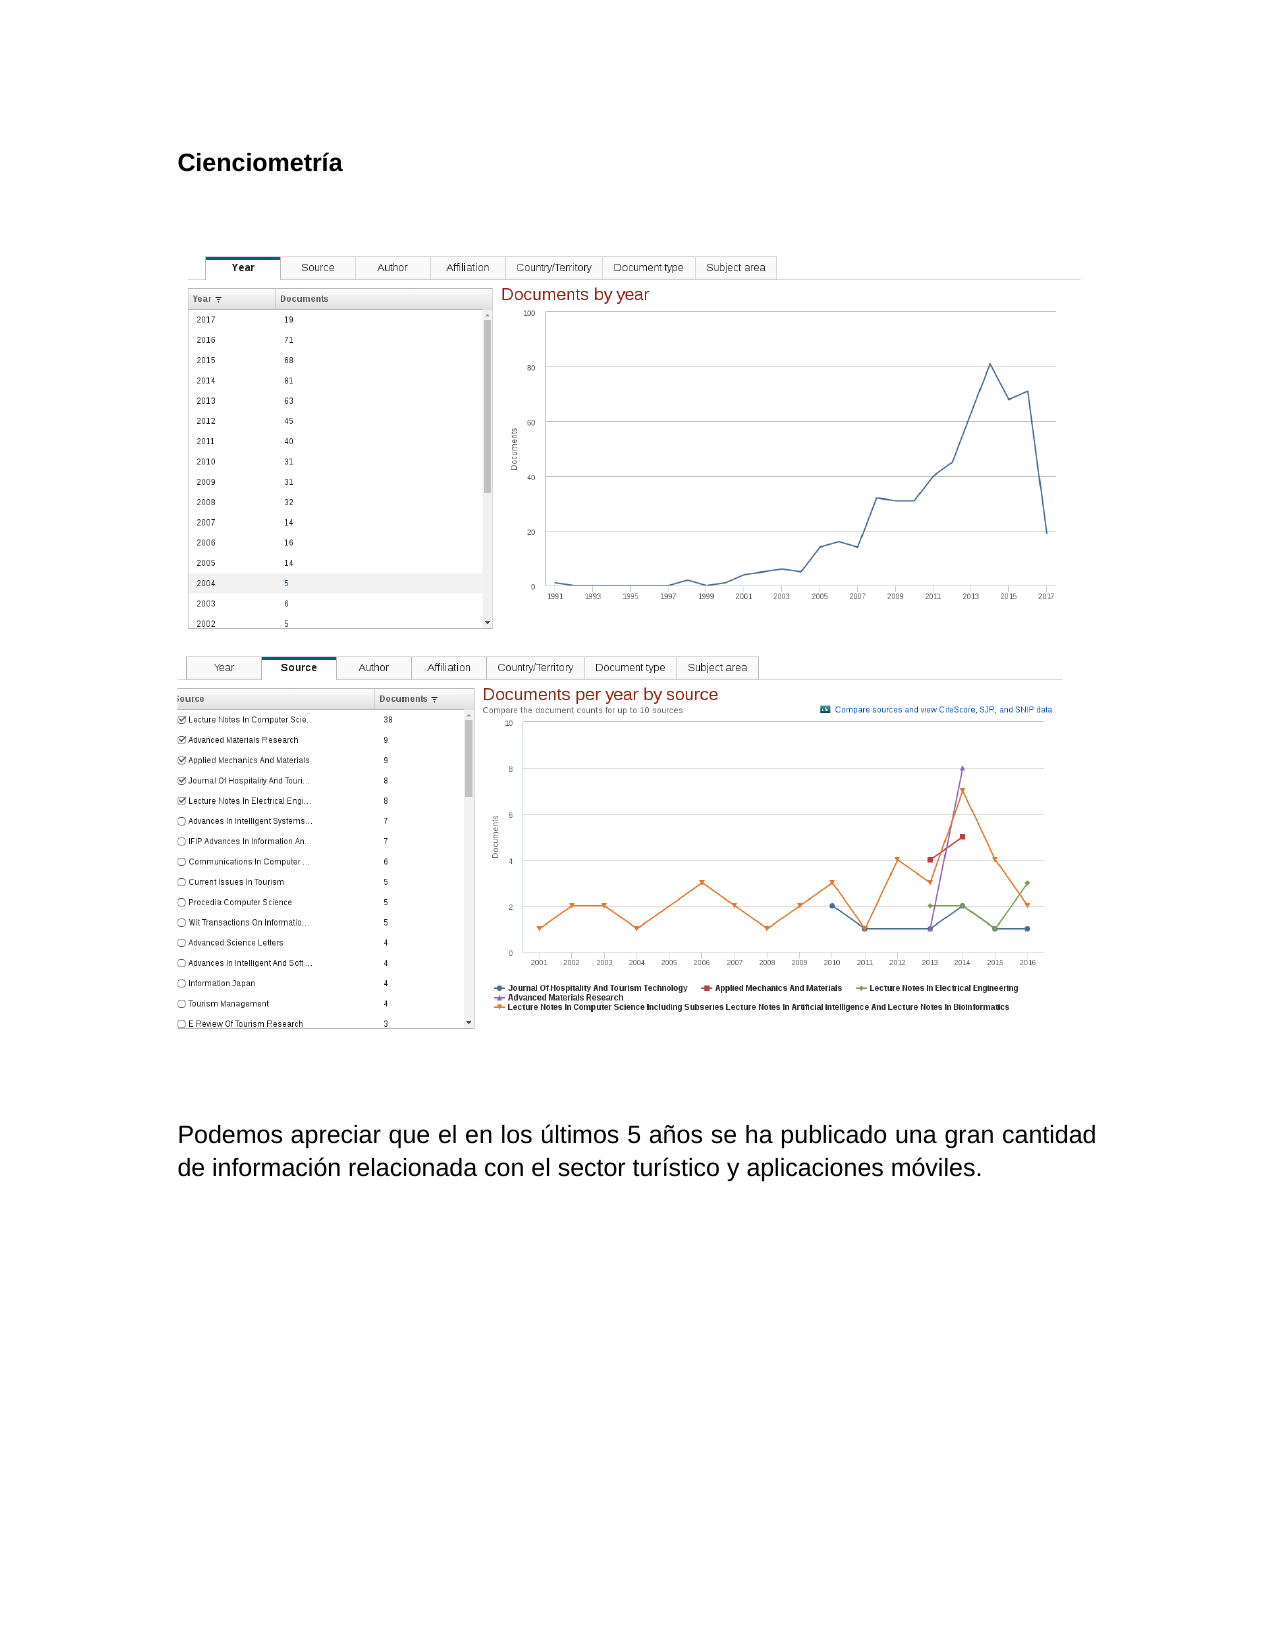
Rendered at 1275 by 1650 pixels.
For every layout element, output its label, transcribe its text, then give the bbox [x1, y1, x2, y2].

picture [177, 652, 1068, 1042]
picture [187, 255, 1088, 643]
text Podemos apreciar que el en los últimos 5 años se ha publicado una gran cantidad de información relacionada con el sector turístico y aplicaciones móviles. [177, 1120, 1098, 1182]
text Cienciometría [177, 148, 1098, 176]
